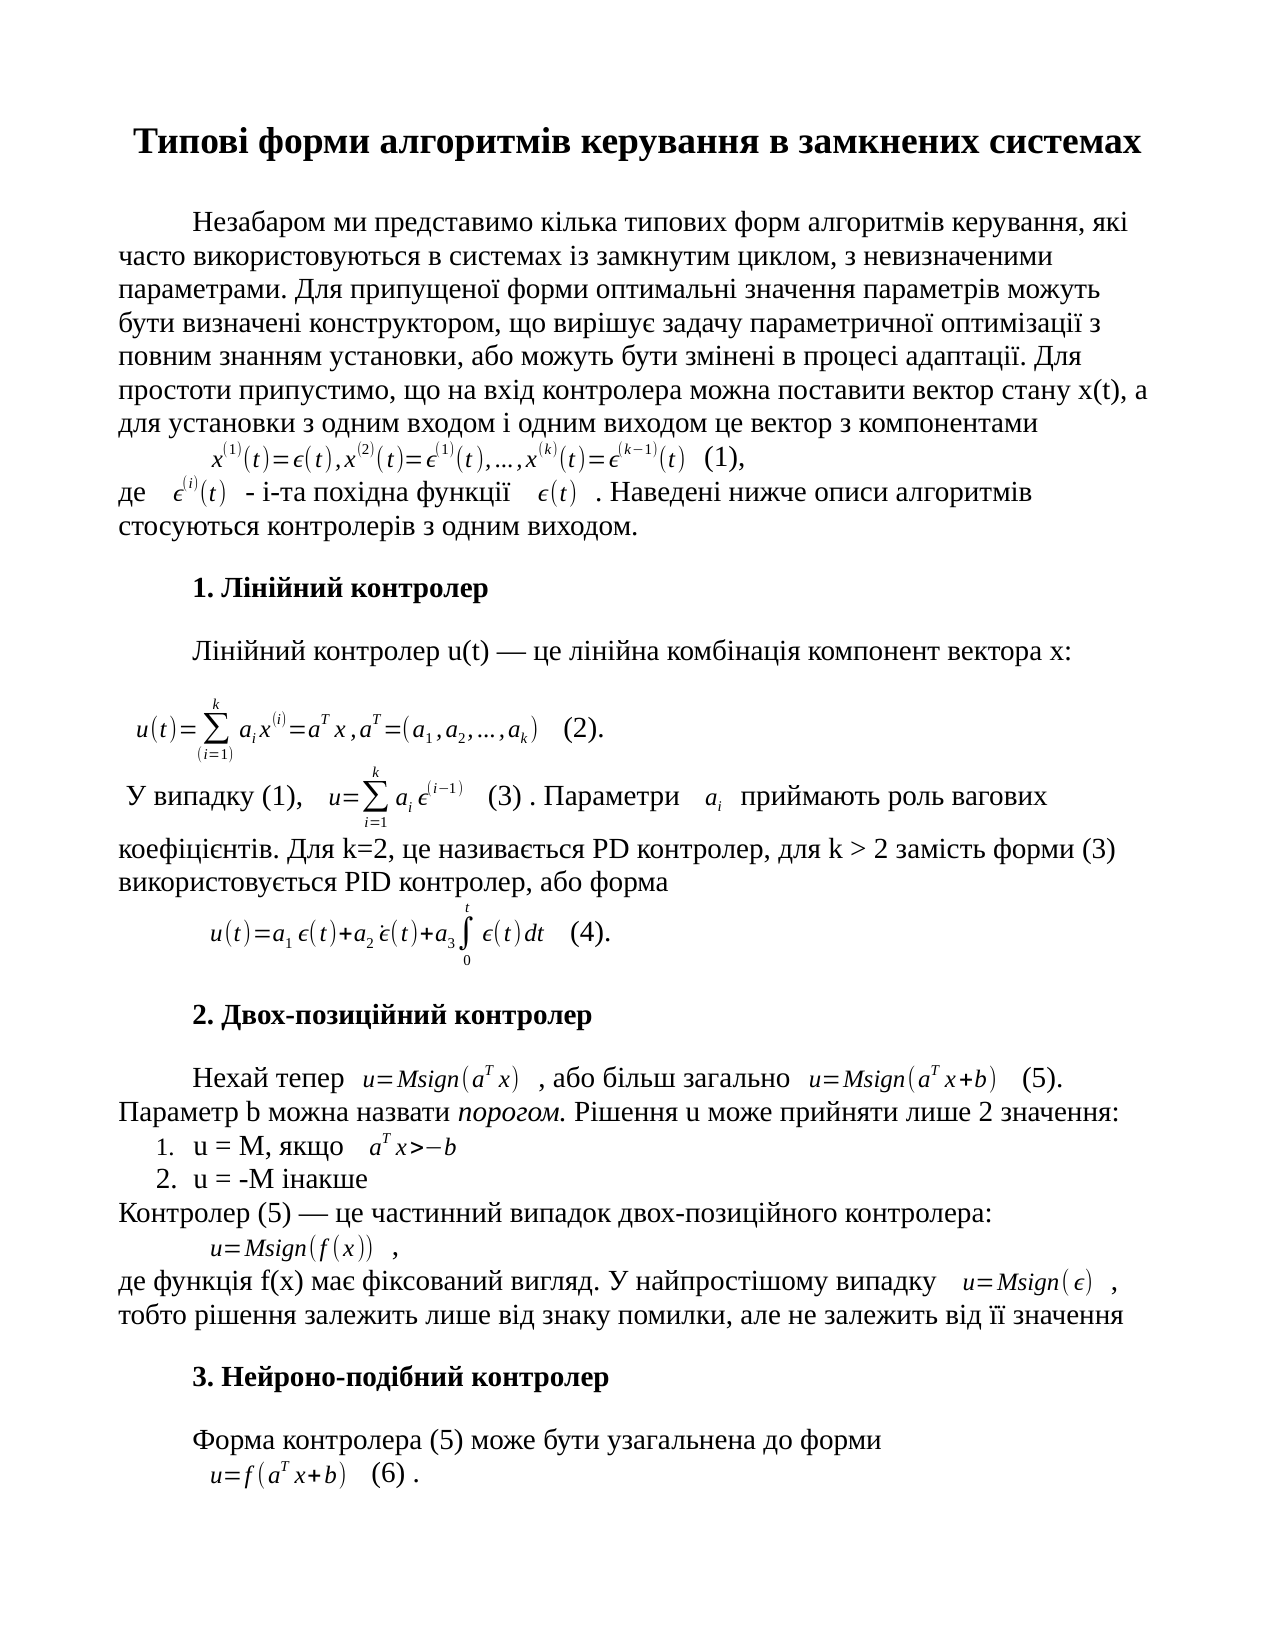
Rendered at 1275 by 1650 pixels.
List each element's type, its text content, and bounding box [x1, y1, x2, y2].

list u = M, якщо [156, 1128, 1157, 1161]
text (2). [118, 695, 1157, 764]
text де функція f(x) має фіксований вигляд. У найпростішому випадку , тобто рішення залежить лише від знаку помилки, але не залежить від її значення [118, 1263, 1157, 1331]
text (1), [118, 439, 1157, 474]
text (4). [118, 898, 1157, 969]
text Форма контролера (5) може бути узагальнена до форми [118, 1422, 1157, 1455]
text 2. Двох-позиційний контролер [118, 997, 1157, 1031]
text Нехай тепер, або більш загально (5). [118, 1060, 1157, 1094]
text Типові форми алгоритмів керування в замкнених системах [118, 118, 1157, 161]
text Лінійний контролер u(t) — це лінійна комбінація компонент вектора x: [118, 633, 1157, 666]
text , [118, 1228, 1157, 1263]
text Незабаром ми представимо кілька типових форм алгоритмів керування, які часто використовуються в системах із замкнутим циклом, з невизначеними параметрами. Для припущеної форми оптимальні значення параметрів можуть бути визначені конструктором, що вирішує задачу параметричної оптимізації з повним знанням установки, або можуть бути змінені в процесі адаптації. Для простоти припустимо, що на вхід контролера можна поставити вектор стану x(t), а для установки з одним входом і одним виходом це вектор з компонентами [118, 204, 1157, 439]
list u = -M інакше [156, 1161, 1157, 1195]
text 3. Нейроно-подібний контролер [118, 1359, 1157, 1393]
text де - i-та похідна функції . Наведені нижче описи алгоритмів стосуються контролерів з одним виходом. [118, 474, 1157, 542]
text Контролер (5) — це частинний випадок двох-позиційного контролера: [118, 1195, 1157, 1228]
text Параметр b можна назвати порогом. Рішення u може прийняти лише 2 значення: [118, 1094, 1157, 1128]
text 1. Лінійний контролер [118, 570, 1157, 604]
text (6) . [118, 1455, 1157, 1490]
text У випадку (1), (3) . Параметри приймають роль вагових коефіцієнтів. Для k=2, це називається PD контролер, для k > 2 замість форми (3) використовується PID контролер, або форма [118, 764, 1157, 898]
